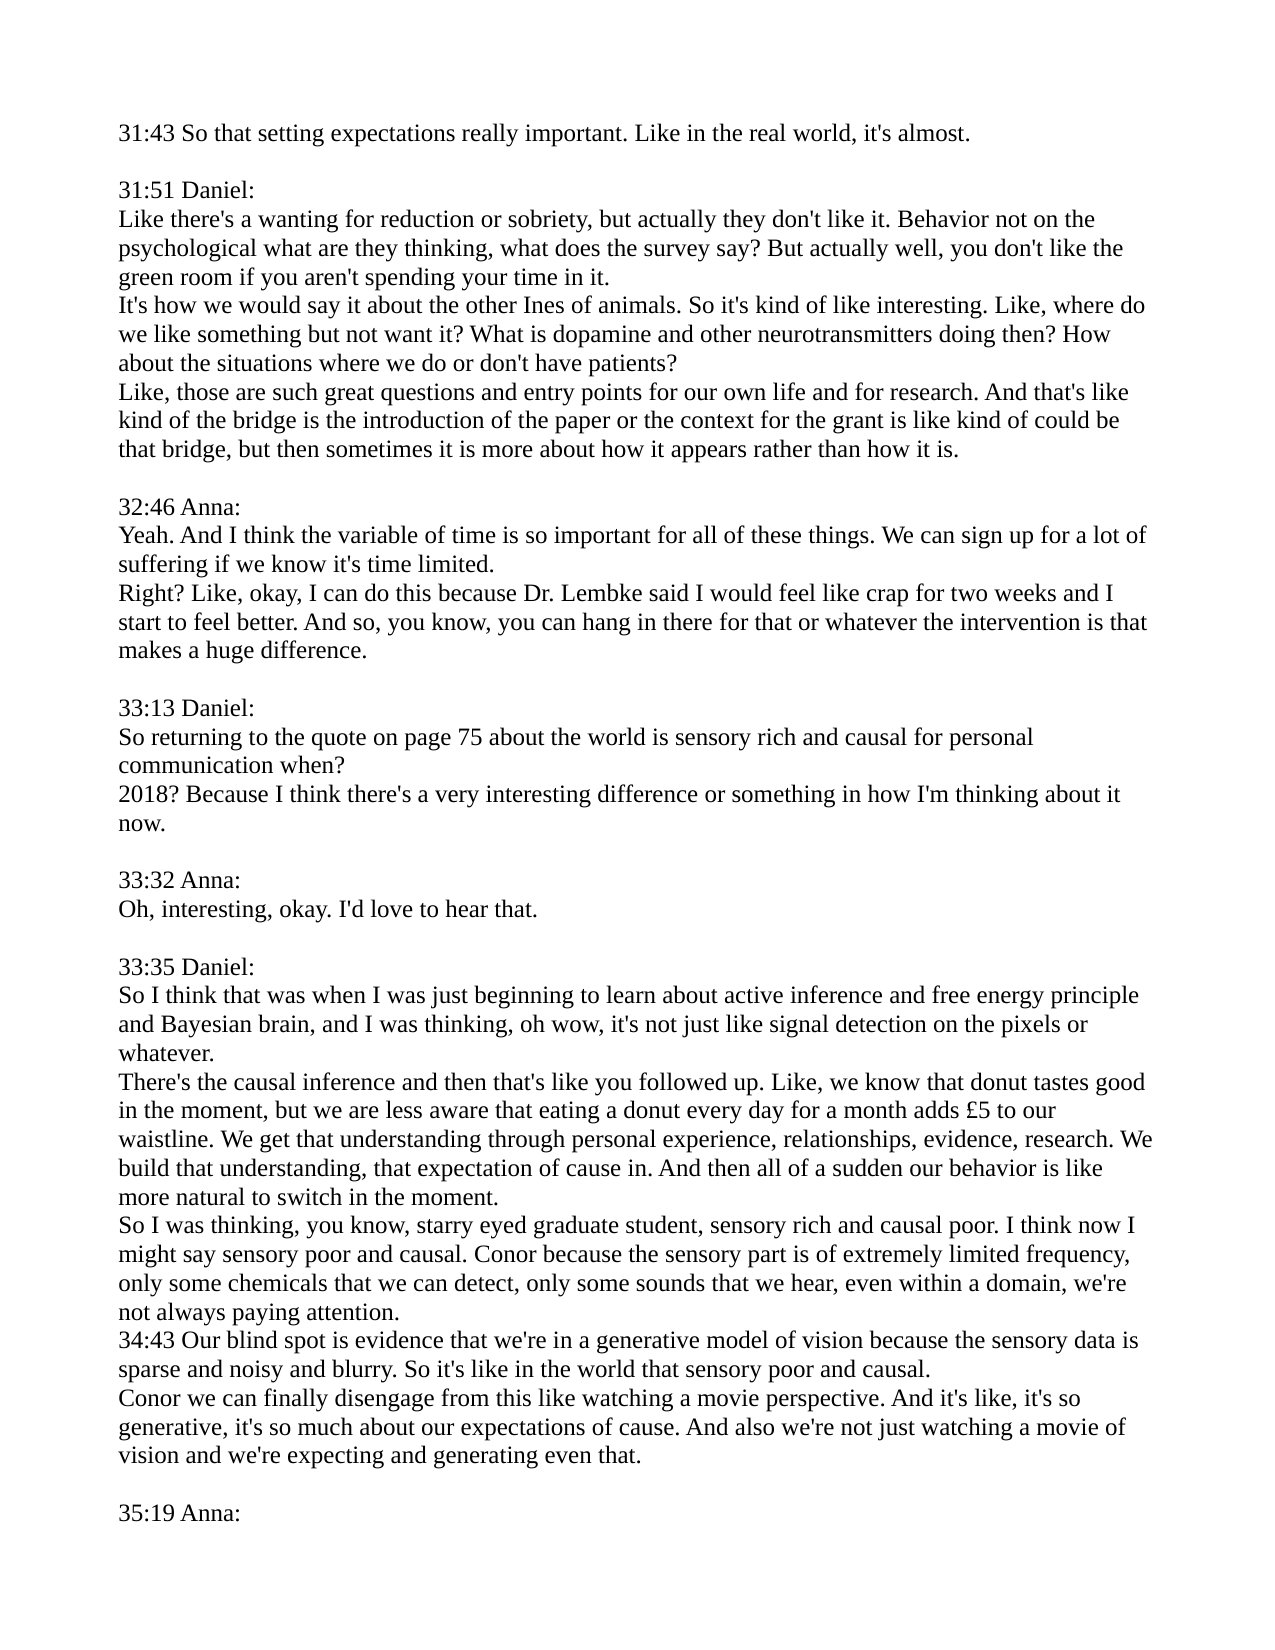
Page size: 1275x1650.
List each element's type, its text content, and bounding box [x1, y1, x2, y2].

text 31:43 So that setting expectations really important. Like in the real world, it's almost. [118, 118, 1157, 147]
text 32:46 Anna: [118, 492, 1157, 521]
text Like, those are such great questions and entry points for our own life and for research. And that's like kind of the bridge is the introduction of the paper or the context for the grant is like kind of could be that bridge, but then sometimes it is more about how it appears rather than how it is. [118, 377, 1157, 463]
text It's how we would say it about the other Ines of animals. So it's kind of like interesting. Like, where do we like something but not want it? What is dopamine and other neurotransmitters doing then? How about the situations where we do or don't have patients? [118, 291, 1157, 377]
text 33:35 Daniel: [118, 952, 1157, 981]
text Right? Like, okay, I can do this because Dr. Lembke said I would feel like crap for two weeks and I start to feel better. And so, you know, you can hang in there for that or whatever the intervention is that makes a huge difference. [118, 578, 1157, 664]
text Conor we can finally disengage from this like watching a movie perspective. And it's like, it's so generative, it's so much about our expectations of cause. And also we're not just watching a movie of vision and we're expecting and generating even that. [118, 1383, 1157, 1469]
text 2018? Because I think there's a very interesting difference or something in how I'm thinking about it now. [118, 779, 1157, 837]
text Oh, interesting, okay. I'd love to hear that. [118, 894, 1157, 923]
text 33:13 Daniel: [118, 693, 1157, 722]
text Yeah. And I think the variable of time is so important for all of these things. We can sign up for a lot of suffering if we know it's time limited. [118, 521, 1157, 578]
text Like there's a wanting for reduction or sobriety, but actually they don't like it. Behavior not on the psychological what are they thinking, what does the survey say? But actually well, you don't like the green room if you aren't spending your time in it. [118, 204, 1157, 291]
text 31:51 Daniel: [118, 176, 1157, 204]
text 34:43 Our blind spot is evidence that we're in a generative model of vision because the sensory data is sparse and noisy and blurry. So it's like in the world that sensory poor and causal. [118, 1326, 1157, 1383]
text So I think that was when I was just beginning to learn about active inference and free energy principle and Bayesian brain, and I was thinking, oh wow, it's not just like signal detection on the pixels or whatever. [118, 981, 1157, 1067]
text So I was thinking, you know, starry eyed graduate student, sensory rich and causal poor. I think now I might say sensory poor and causal. Conor because the sensory part is of extremely limited frequency, only some chemicals that we can detect, only some sounds that we hear, even within a domain, we're not always paying attention. [118, 1211, 1157, 1326]
text So returning to the quote on page 75 about the world is sensory rich and causal for personal communication when? [118, 722, 1157, 779]
text 35:19 Anna: [118, 1498, 1157, 1527]
text There's the causal inference and then that's like you followed up. Like, we know that donut tastes good in the moment, but we are less aware that eating a donut every day for a month adds £5 to our waistline. We get that understanding through personal experience, relationships, evidence, research. We build that understanding, that expectation of cause in. And then all of a sudden our behavior is like more natural to switch in the moment. [118, 1067, 1157, 1211]
text 33:32 Anna: [118, 866, 1157, 894]
